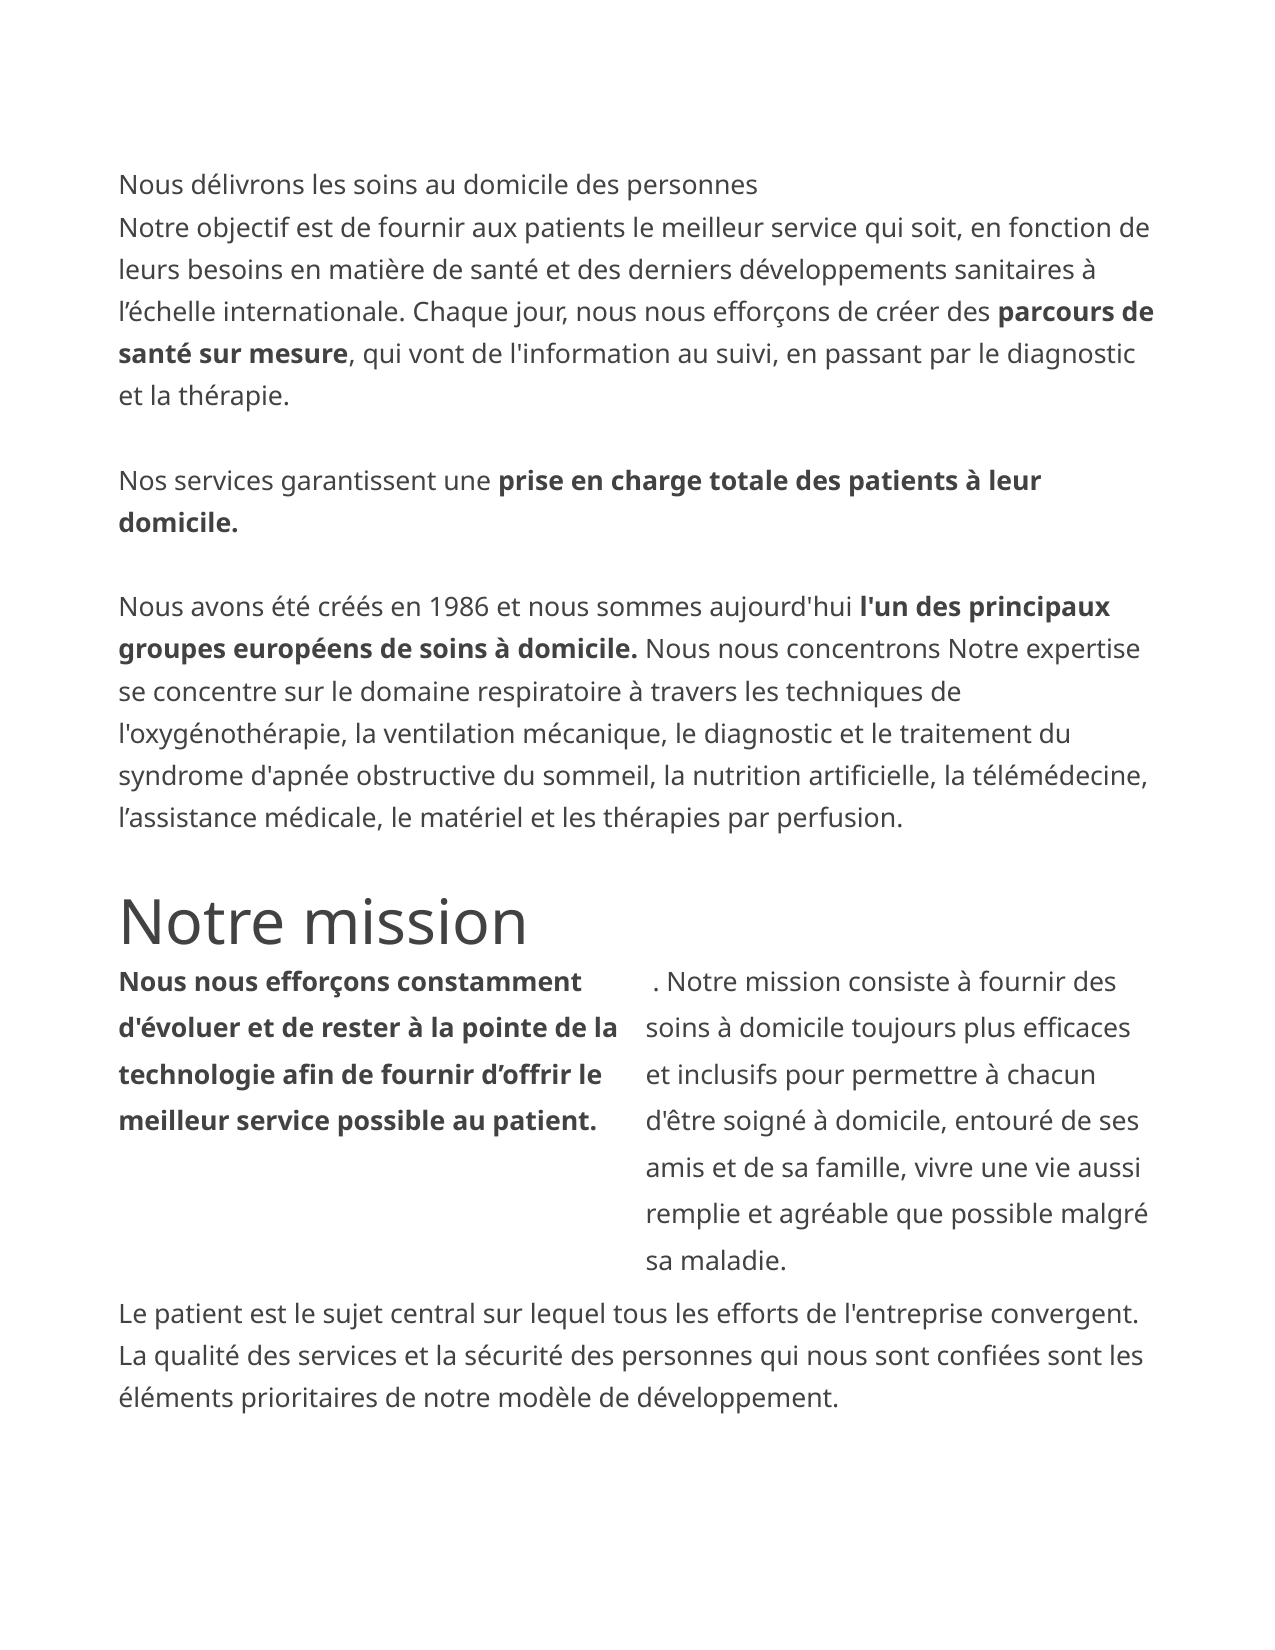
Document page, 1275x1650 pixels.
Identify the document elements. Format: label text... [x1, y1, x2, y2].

text Notre objectif est de fournir aux patients le meilleur service qui soit, en fonction de leurs besoins en matière de santé et des derniers développements sanitaires à l’échelle internationale. Chaque jour, nous nous efforçons de créer des parcours de santé sur mesure, qui vont de l'information au suivi, en passant par le diagnostic et la thérapie. Nos services garantissent une prise en charge totale des patients à leur domicile. Nous avons été créés en 1986 et nous sommes aujourd'hui l'un des principaux groupes européens de soins à domicile. Nous nous concentrons Notre expertise se concentre sur le domaine respiratoire à travers les techniques de l'oxygénothérapie, la ventilation mécanique, le diagnostic et le traitement du syndrome d'apnée obstructive du sommeil, la nutrition artificielle, la télémédecine, l’assistance médicale, le matériel et les thérapies par perfusion. [118, 202, 1157, 835]
text Nous nous efforçons constamment d'évoluer et de rester à la pointe de la technologie afin de fournir d’offrir le meilleur service possible au patient. [118, 963, 630, 1138]
text Le patient est le sujet central sur lequel tous les efforts de l'entreprise convergent. La qualité des services et la sécurité des personnes qui nous sont confiées sont les éléments prioritaires de notre modèle de développement. [118, 1288, 1157, 1415]
subtitle Nous délivrons les soins au domicile des personnes [118, 160, 1157, 202]
text . Notre mission consiste à fournir des soins à domicile toujours plus efficaces et inclusifs pour permettre à chacun d'être soigné à domicile, entouré de ses amis et de sa famille, vivre une vie aussi remplie et agréable que possible malgré sa maladie. [645, 963, 1157, 1278]
subtitle Notre mission [118, 877, 1157, 963]
